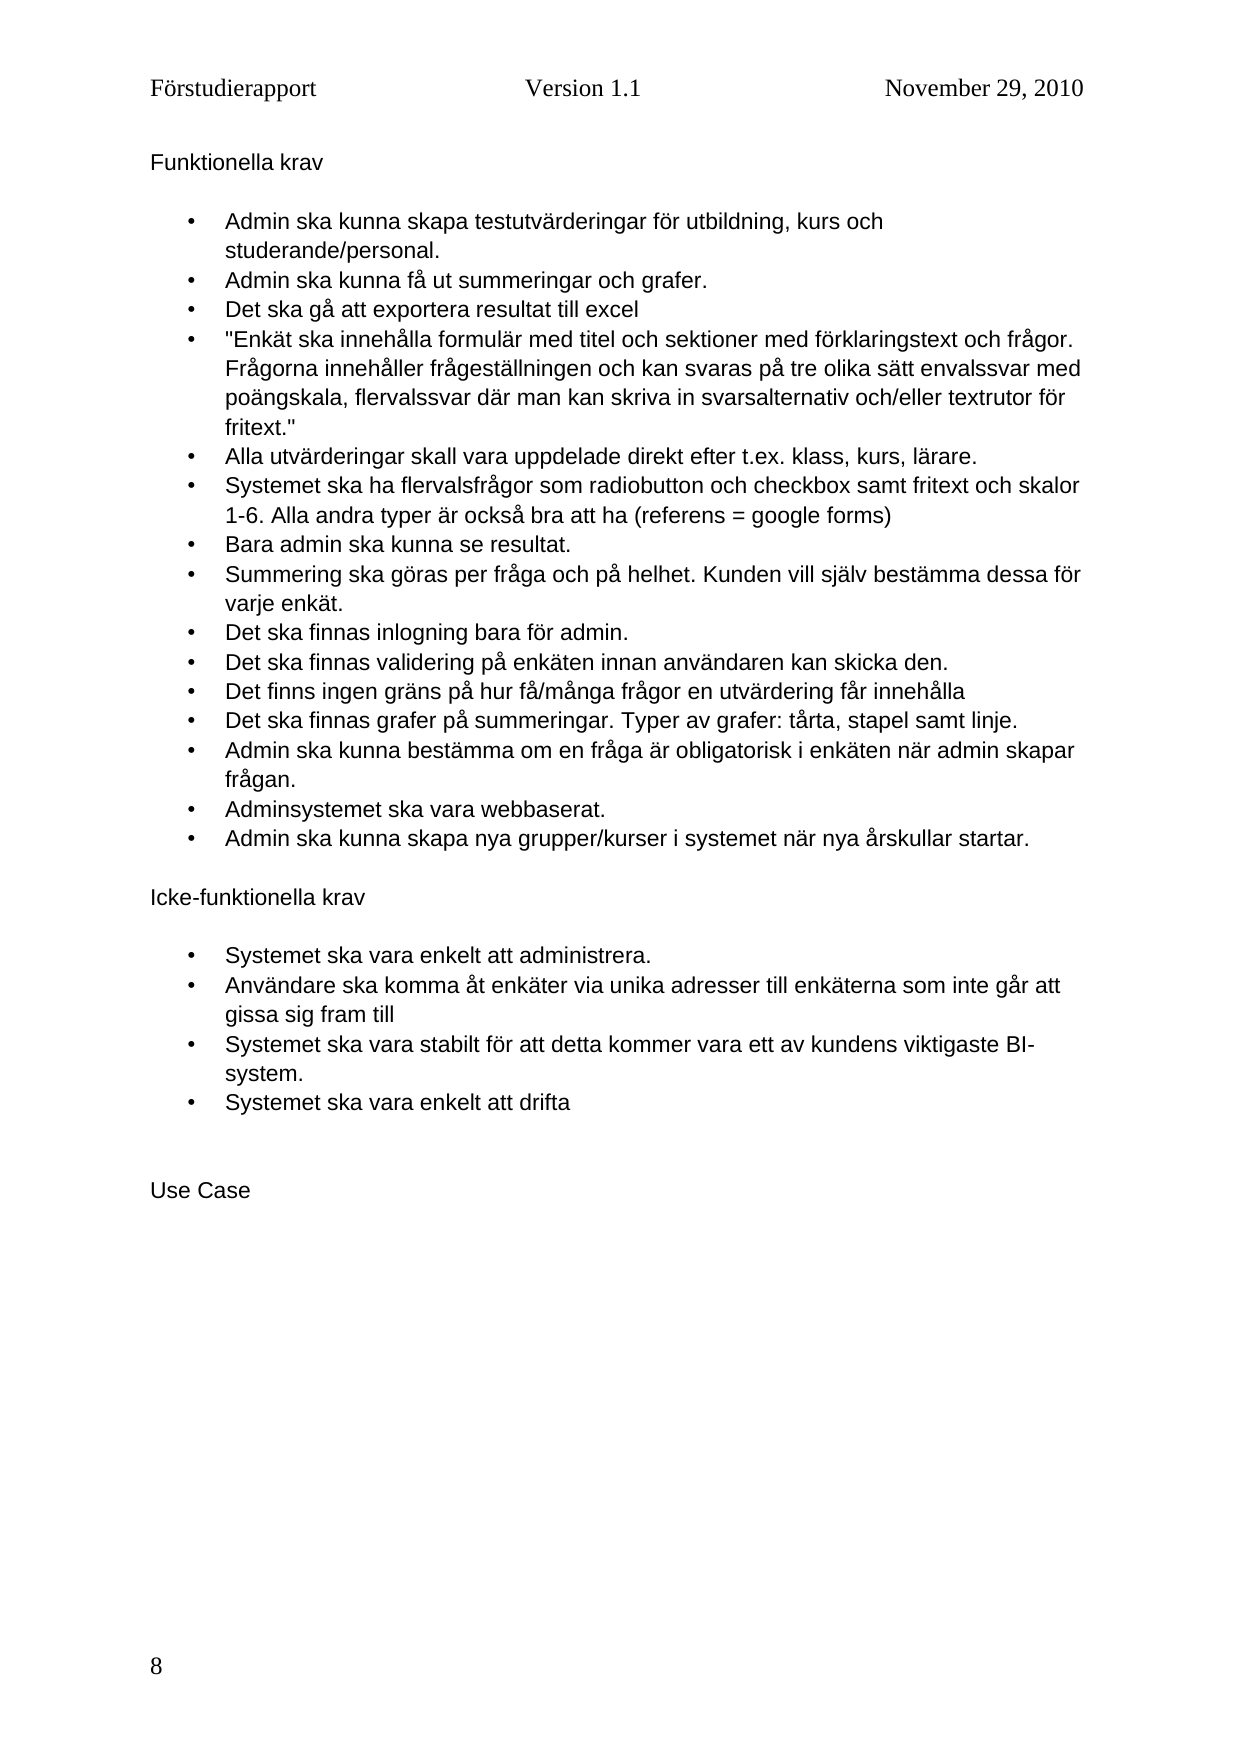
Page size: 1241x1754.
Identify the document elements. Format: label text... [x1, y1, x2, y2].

list Systemet ska vara stabilt för att detta kommer vara ett av kundens viktigaste BI-system. [187, 1031, 1090, 1086]
list Det ska finnas validering på enkäten innan användaren kan skicka den. [187, 649, 1090, 675]
list Alla utvärderingar skall vara uppdelade direkt efter t.ex. klass, kurs, lärare. [187, 444, 1090, 469]
list Systemet ska vara enkelt att administrera. [187, 943, 1090, 969]
list Bara admin ska kunna se resultat. [187, 532, 1090, 557]
text Funktionella krav [150, 150, 1090, 176]
list Admin ska kunna bestämma om en fråga är obligatorisk i enkäten när admin skapar frågan. [187, 737, 1090, 792]
list Användare ska komma åt enkäter via unika adresser till enkäterna som inte går att gissa sig fram till [187, 972, 1090, 1027]
text Use Case [150, 1178, 1090, 1204]
list Det finns ingen gräns på hur få/många frågor en utvärdering får innehålla [187, 679, 1090, 704]
text Icke-funktionella krav [150, 884, 1090, 910]
list Summering ska göras per fråga och på helhet. Kunden vill själv bestämma dessa för varje enkät. [187, 561, 1090, 616]
list "Enkät ska innehålla formulär med titel och sektioner med förklaringstext och frågor. Frågorna innehåller frågeställningen och kan svaras på tre olika sätt envalssvar med poängskala, flervalssvar där man kan skriva in svarsalternativ och/eller textrutor för fritext." [187, 326, 1090, 440]
list Det ska finnas grafer på summeringar. Typer av grafer: tårta, stapel samt linje. [187, 708, 1090, 734]
list Systemet ska vara enkelt att drifta [187, 1090, 1090, 1116]
list Admin ska kunna skapa testutvärderingar för utbildning, kurs och studerande/personal. [187, 209, 1090, 264]
list Det ska gå att exportera resultat till excel [187, 297, 1090, 322]
list Admin ska kunna skapa nya grupper/kurser i systemet när nya årskullar startar. [187, 826, 1090, 851]
list Adminsystemet ska vara webbaserat. [187, 796, 1090, 822]
list Admin ska kunna få ut summeringar och grafer. [187, 267, 1090, 293]
list Det ska finnas inlogning bara för admin. [187, 620, 1090, 646]
list Systemet ska ha flervalsfrågor som radiobutton och checkbox samt fritext och skalor 1-6. Alla andra typer är också bra att ha (referens = google forms) [187, 473, 1090, 528]
